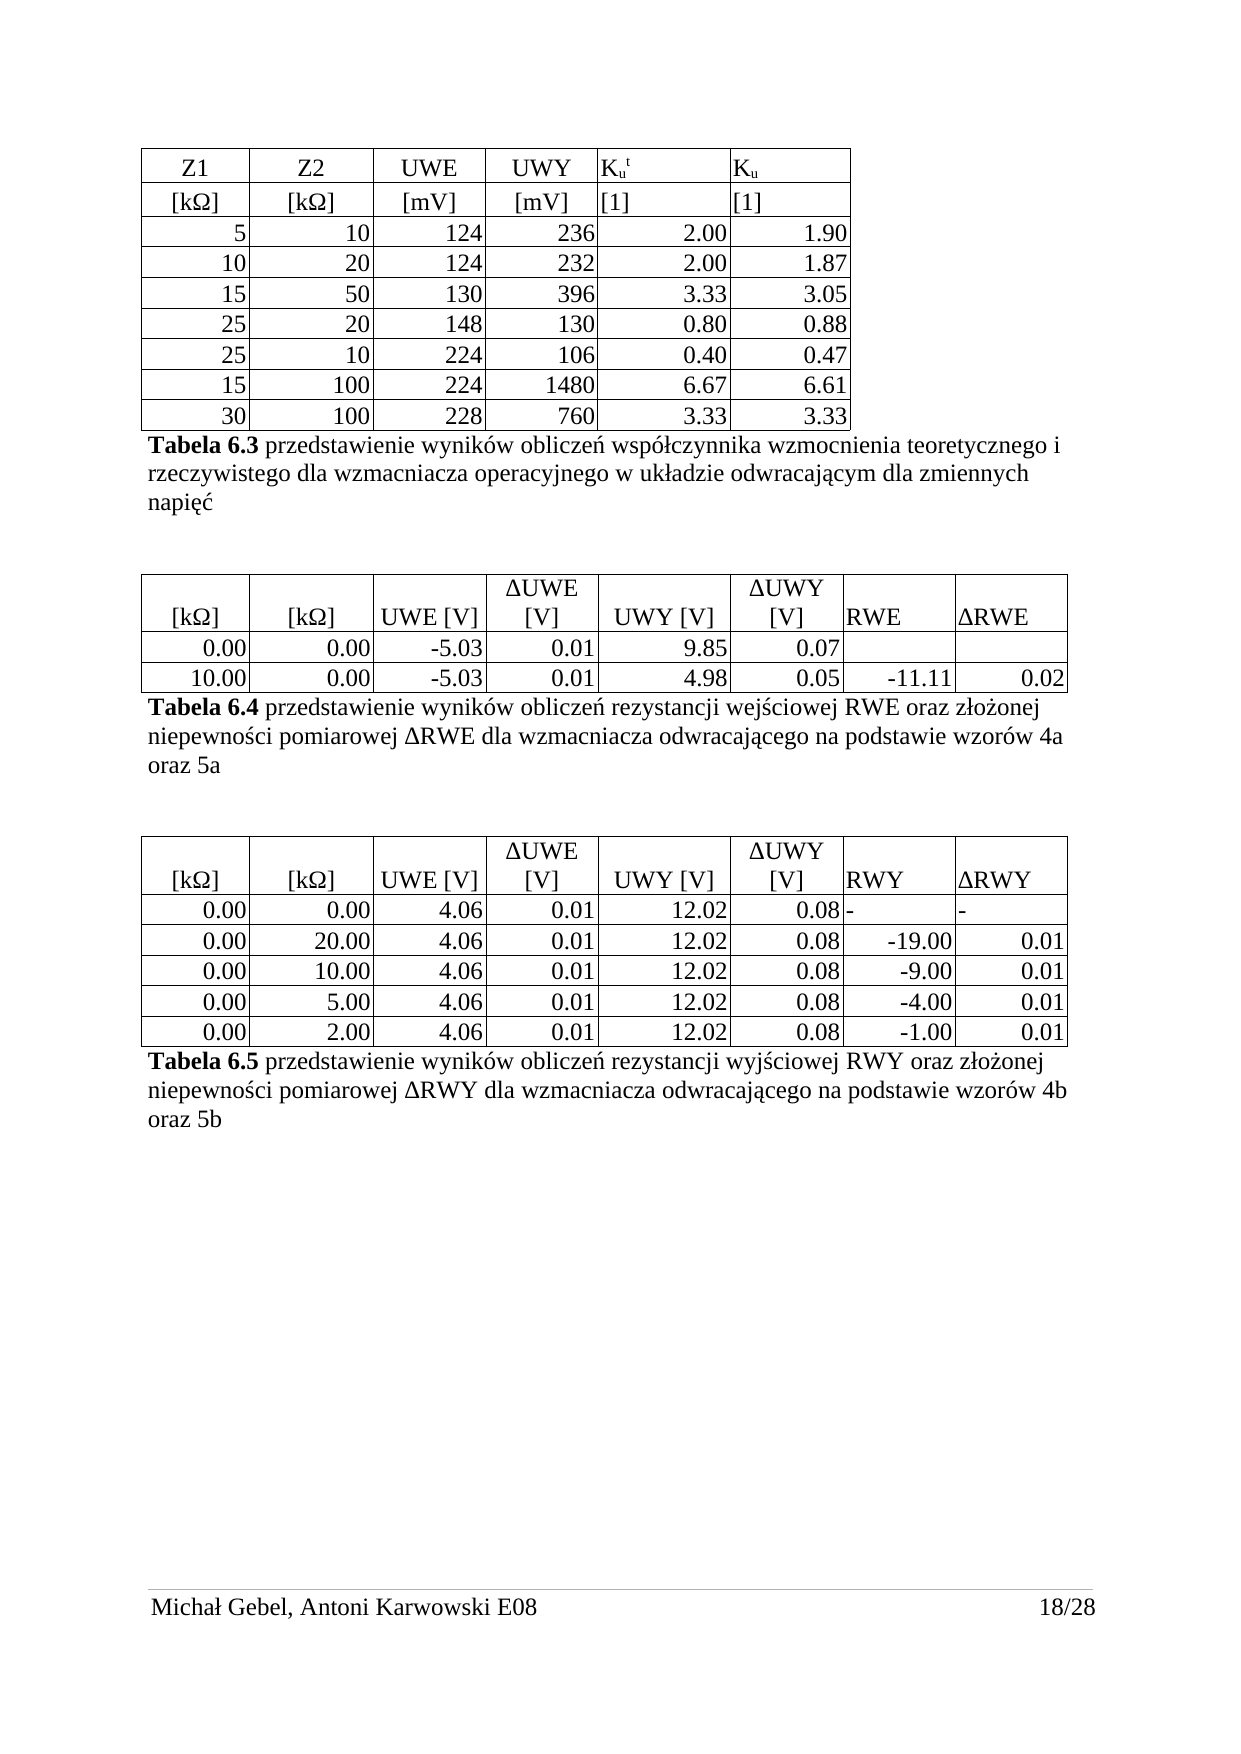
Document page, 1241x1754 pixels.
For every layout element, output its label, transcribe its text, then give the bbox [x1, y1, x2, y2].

table_cell [kΩ] [250, 183, 373, 216]
table_cell 760 [486, 400, 597, 429]
table_header Ku [731, 149, 850, 182]
table_cell 5,00 [250, 986, 373, 1016]
table_cell 12,02 [599, 895, 730, 924]
table_cell 15 [142, 278, 249, 307]
table_cell 2,00 [598, 217, 730, 246]
table_cell 10 [142, 247, 249, 277]
table_cell 0,01 [487, 1017, 598, 1046]
table_cell - [142, 956, 249, 985]
table_cell 4,06 [374, 925, 486, 954]
table_header Z1 [142, 149, 249, 182]
table_cell 0,01 [487, 895, 598, 924]
table_cell - [142, 925, 249, 954]
table_cell -1,00 [844, 1017, 955, 1046]
table_cell [mV] [374, 183, 485, 216]
table_cell 0,88 [731, 309, 850, 338]
table_header [kΩ] [142, 837, 249, 893]
table_header UWE [374, 149, 485, 182]
table_cell 148 [374, 309, 485, 338]
table_cell - [142, 1017, 249, 1046]
table_header Kut [598, 149, 730, 182]
table_cell 0,08 [731, 895, 843, 924]
table_cell 130 [374, 278, 485, 307]
table_cell 1,87 [731, 247, 850, 277]
table_cell 9,85 [599, 632, 730, 662]
table_header UWE [V] [374, 837, 486, 893]
table_cell -9,00 [844, 956, 955, 985]
table_cell 30 [142, 400, 249, 429]
table_cell 1,90 [731, 217, 850, 246]
table_header UWE [V] [374, 575, 486, 631]
table_cell 0,01 [487, 663, 598, 692]
table_cell -19,00 [844, 925, 955, 954]
table_cell 224 [374, 339, 485, 368]
table_cell - [844, 895, 955, 924]
table_cell 0,08 [731, 1017, 843, 1046]
table_header ΔUWY [V] [731, 575, 843, 631]
table_cell 236 [486, 217, 597, 246]
table_cell 228 [374, 400, 485, 429]
table_cell 20 [250, 309, 373, 338]
table_header ΔUWE [V] [487, 837, 598, 893]
table_cell 0,01 [487, 956, 598, 985]
table_cell [1] [731, 183, 850, 216]
table_cell 10,00 [250, 956, 373, 985]
table_cell [844, 632, 955, 662]
table_cell 0,05 [731, 663, 843, 692]
table_cell 100 [250, 370, 373, 399]
table_cell 1480 [486, 370, 597, 399]
table_cell [kΩ] [142, 183, 249, 216]
table_header [kΩ] [142, 575, 249, 631]
table_header Z2 [250, 149, 373, 182]
table_cell 0,08 [731, 956, 843, 985]
table_cell 12,02 [599, 956, 730, 985]
table_cell 6,61 [731, 370, 850, 399]
table_cell 0,01 [956, 956, 1067, 985]
table_cell 0,01 [487, 986, 598, 1016]
table_cell [1] [598, 183, 730, 216]
table_cell - [142, 895, 249, 924]
table_cell 4,06 [374, 986, 486, 1016]
table_cell - [142, 632, 249, 662]
table_header [kΩ] [250, 575, 373, 631]
table_cell 0,07 [731, 632, 843, 662]
table_cell 3,33 [598, 278, 730, 307]
table_cell 0,08 [731, 925, 843, 954]
table_cell 0,01 [956, 1017, 1067, 1046]
table_cell ∞ [250, 895, 373, 924]
text Tabela 6.4 przedstawienie wyników obliczeń rezystancji wejściowej RWE oraz złożonej niepewności pomiarowej ∆RWE dla wzmacniacza odwracającego na podstawie wzorów 4a oraz 5a [148, 692, 1093, 778]
table_cell - [956, 895, 1067, 924]
table_cell 12,02 [599, 1017, 730, 1046]
text Tabela 6.5 przedstawienie wyników obliczeń rezystancji wyjściowej RWY oraz złożonej niepewności pomiarowej ∆RWY dla wzmacniacza odwracającego na podstawie wzorów 4b oraz 5b [148, 1046, 1093, 1132]
table_cell 106 [486, 339, 597, 368]
table_cell 15 [142, 370, 249, 399]
table_cell 12,02 [599, 986, 730, 1016]
table_cell 10 [250, 217, 373, 246]
table_cell 20 [250, 247, 373, 277]
table_header ∆RWY [956, 837, 1067, 893]
table_cell 10 [250, 339, 373, 368]
table_cell 130 [486, 309, 597, 338]
table_cell 232 [486, 247, 597, 277]
table_cell 0,02 [956, 663, 1067, 692]
table_cell [956, 632, 1067, 662]
table_cell 2,00 [598, 247, 730, 277]
table_cell 4,06 [374, 895, 486, 924]
table_header UWY [V] [599, 575, 730, 631]
table_cell 25 [142, 309, 249, 338]
text Tabela 6.3 przedstawienie wyników obliczeń współczynnika wzmocnienia teoretycznego i rzeczywistego dla wzmacniacza operacyjnego w układzie odwracającym dla zmiennych napięć [148, 430, 1093, 516]
table_cell 0,08 [731, 986, 843, 1016]
table_cell 25 [142, 339, 249, 368]
table_header ΔUWE [V] [487, 575, 598, 631]
table_header UWY [V] [599, 837, 730, 893]
table_cell 12,02 [599, 925, 730, 954]
table_cell 4,06 [374, 1017, 486, 1046]
table_cell -11,11 [844, 663, 955, 692]
table_cell 0,40 [598, 339, 730, 368]
table_cell 6,67 [598, 370, 730, 399]
table_header ∆RWE [956, 575, 1067, 631]
table_cell -4,00 [844, 986, 955, 1016]
table_cell 0,01 [487, 925, 598, 954]
table_cell 0,47 [731, 339, 850, 368]
table_header [kΩ] [250, 837, 373, 893]
table_cell 396 [486, 278, 597, 307]
table_cell 0,01 [956, 925, 1067, 954]
table_cell 5 [142, 217, 249, 246]
table_cell 10,00 [142, 663, 249, 692]
table_cell 2,00 [250, 1017, 373, 1046]
table_cell 0,01 [487, 632, 598, 662]
table_cell 50 [250, 278, 373, 307]
table_cell 4,98 [599, 663, 730, 692]
table_cell -5,03 [374, 663, 486, 692]
table_cell 3,05 [731, 278, 850, 307]
table_cell 3,33 [731, 400, 850, 429]
table_cell 124 [374, 217, 485, 246]
table_header RWE [844, 575, 955, 631]
table_cell - [142, 986, 249, 1016]
table_header ΔUWY [V] [731, 837, 843, 893]
table_cell 0,01 [956, 986, 1067, 1016]
table_cell 20,00 [250, 925, 373, 954]
table_cell 224 [374, 370, 485, 399]
table_cell -5,03 [374, 632, 486, 662]
table_cell 100 [250, 400, 373, 429]
table_cell 0,80 [598, 309, 730, 338]
table_cell ∞ [250, 632, 373, 662]
table_cell 3,33 [598, 400, 730, 429]
table_cell 4,06 [374, 956, 486, 985]
table_cell [mV] [486, 183, 597, 216]
table_cell 124 [374, 247, 485, 277]
table_header RWY [844, 837, 955, 893]
table_header UWY [486, 149, 597, 182]
table_cell ∞ [250, 663, 373, 692]
